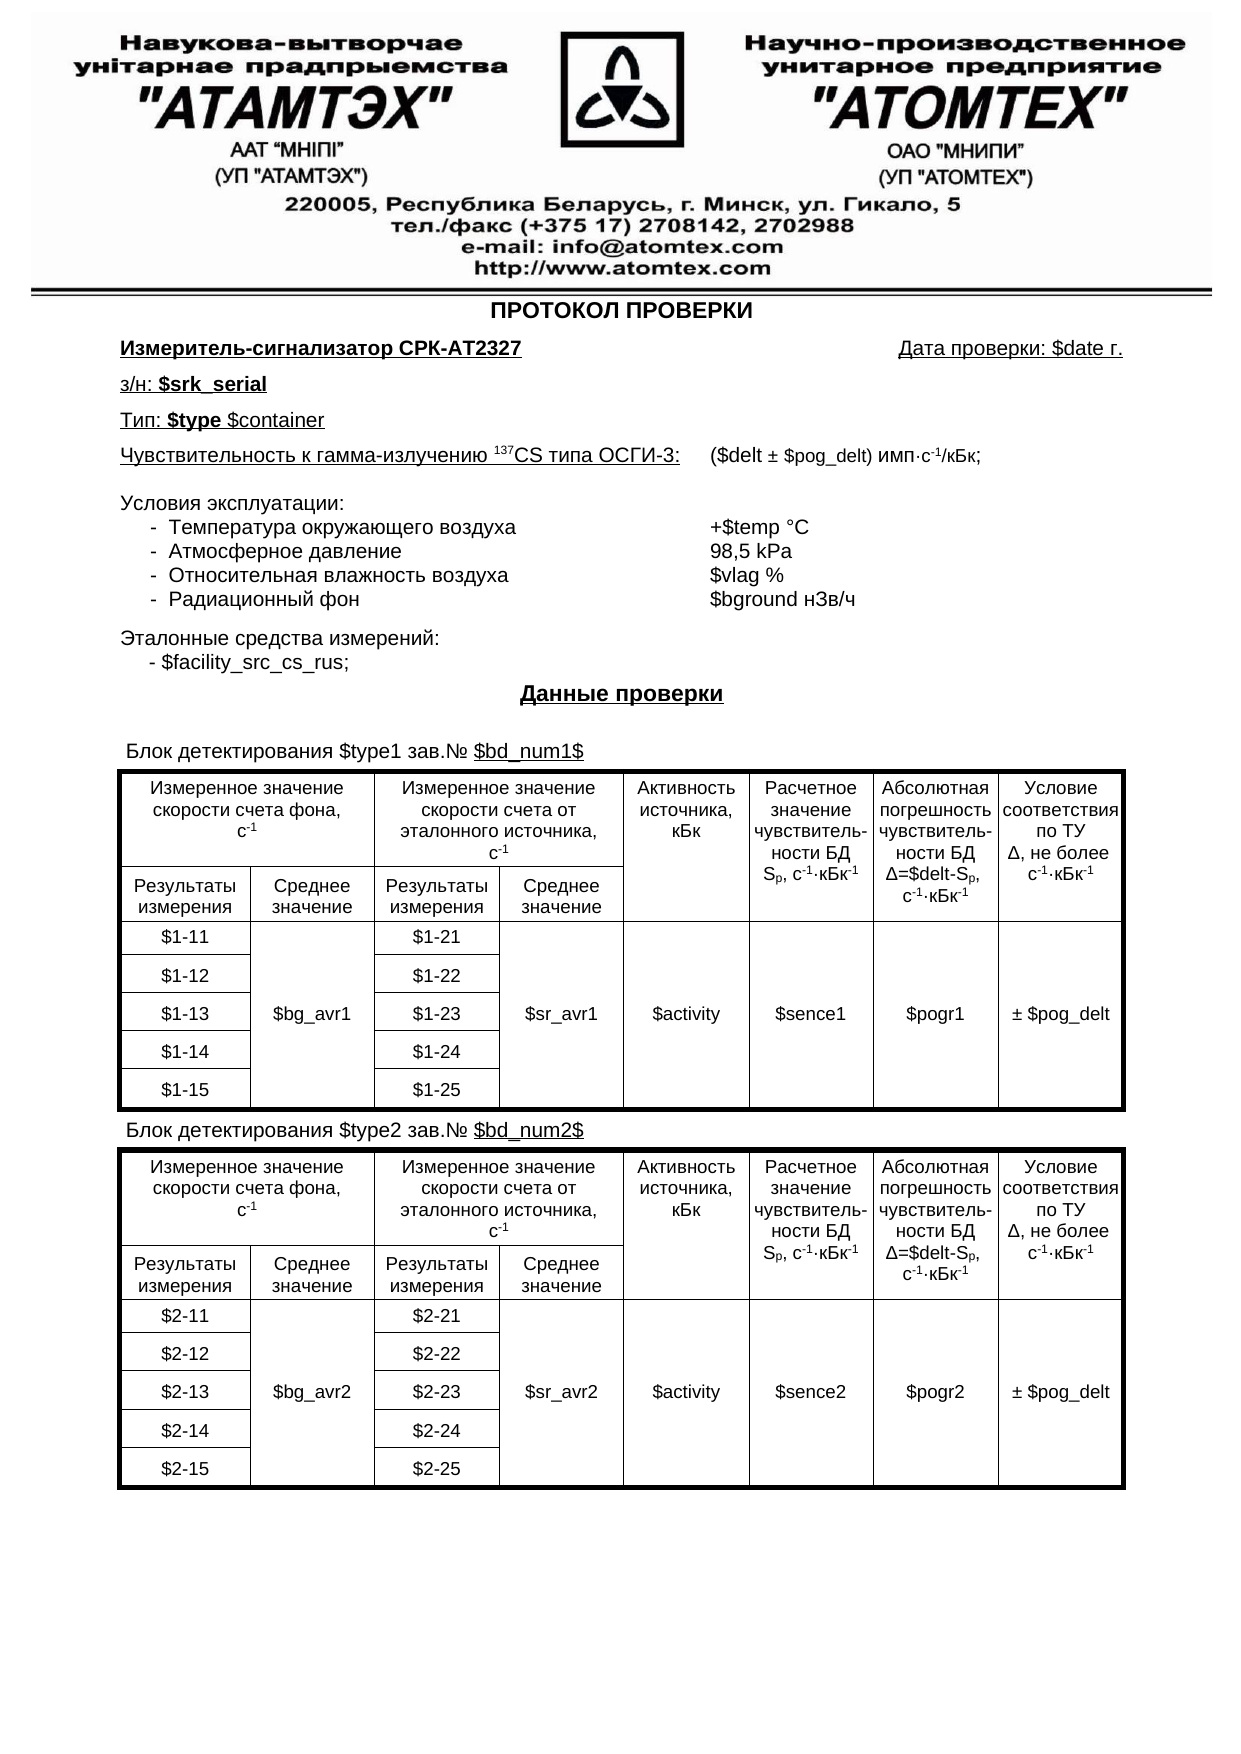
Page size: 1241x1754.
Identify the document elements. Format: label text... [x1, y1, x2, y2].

table_cell $activity [624, 922, 749, 1107]
table_cell $1-14 [122, 1031, 250, 1068]
text Чувствительность к гамма-излучению 137CS типа ОСГИ-3: ($delt ± $pog_delt) имп·с-1/кБк; [120, 443, 1123, 467]
table_cell $2-15 [122, 1448, 250, 1485]
table_cell $2-11 [122, 1300, 250, 1332]
table_cell $sr_avr1 [500, 922, 623, 1107]
table_cell $1-22 [375, 955, 499, 992]
table_cell Условие соответствия по ТУ Δ, не более с-1·кБк-1 [999, 1153, 1121, 1299]
table_cell $activity [624, 1300, 749, 1485]
table_cell ± $pog_delt [999, 1300, 1121, 1485]
table_cell $2-22 [375, 1333, 499, 1370]
text Измеритель-сигнализатор СРК-АТ2327 Дата проверки: $date г. [120, 336, 1123, 359]
table_cell Среднее значение [251, 867, 374, 921]
table_cell $2-23 [375, 1371, 499, 1409]
text ПРОТОКОЛ ПРОВЕРКИ [120, 298, 1123, 323]
table_cell $2-21 [375, 1300, 499, 1332]
table_cell Измеренное значение скорости счета фона, с-1 [122, 1153, 374, 1245]
table_cell Расчетное значение чувствитель-ности БД Sp, с-1·кБк-1 [750, 1153, 873, 1299]
table_cell $1-24 [375, 1031, 499, 1068]
table_cell Среднее значение [500, 1246, 623, 1299]
text з/н: $srk_serial [120, 371, 1123, 395]
table_cell Активность источника, кБк [624, 774, 749, 921]
table_cell Абсолютная погрешность чувствитель-ности БД Δ=$delt-Sp, с-1·кБк-1 [874, 774, 998, 921]
table_cell $pogr1 [874, 922, 998, 1107]
table_cell $2-24 [375, 1410, 499, 1447]
text - Атмосферное давление 98,5 kPa [150, 539, 1123, 563]
table_cell $sence1 [750, 922, 873, 1107]
table_cell $1-15 [122, 1069, 250, 1107]
table_cell $sr_avr2 [500, 1300, 623, 1485]
table_cell $1-12 [122, 955, 250, 992]
table_cell Измеренное значение скорости счета от эталонного источника, с-1 [375, 1153, 623, 1245]
table_header Блок детектирования $type2 зав.№ $bd_num2$ [120, 1112, 1123, 1147]
table_cell $1-23 [375, 993, 499, 1030]
table_cell $1-21 [375, 922, 499, 954]
table_cell $2-14 [122, 1410, 250, 1447]
text Эталонные средства измерений: [120, 626, 1123, 650]
table_cell $2-25 [375, 1448, 499, 1485]
text Условия эксплуатации: [120, 491, 1123, 515]
table_cell $bg_avr2 [251, 1300, 374, 1485]
text Тип: $type $container [120, 407, 1123, 431]
table_cell Среднее значение [251, 1246, 374, 1299]
table_cell Результаты измерения [122, 867, 250, 921]
table_header Блок детектирования $type1 зав.№ $bd_num1$ [120, 733, 1123, 769]
text - Температура окружающего воздуха +$temp °C [150, 515, 1123, 539]
text - Относительная влажность воздуха $vlag % [150, 563, 1123, 587]
table_cell Результаты измерения [375, 867, 499, 921]
table_cell Измеренное значение скорости счета фона, с-1 [122, 774, 374, 866]
table_cell $2-12 [122, 1333, 250, 1370]
table_cell Измеренное значение скорости счета от эталонного источника, с-1 [375, 774, 623, 866]
table_cell $sence2 [750, 1300, 873, 1485]
table_cell Результаты измерения [122, 1246, 250, 1299]
table_cell Результаты измерения [375, 1246, 499, 1299]
table_cell $pogr2 [874, 1300, 998, 1485]
table_cell Условие соответствия по ТУ Δ, не более с-1·кБк-1 [999, 774, 1121, 921]
text - Радиационный фон $bground нЗв/ч [150, 587, 1123, 611]
text - $facility_src_cs_rus; [120, 650, 1123, 674]
table_cell Абсолютная погрешность чувствитель-ности БД Δ=$delt-Sp, с-1·кБк-1 [874, 1153, 998, 1299]
table_cell $2-13 [122, 1371, 250, 1409]
table_cell $1-13 [122, 993, 250, 1030]
table_cell Среднее значение [500, 867, 623, 921]
table_cell $bg_avr1 [251, 922, 374, 1107]
table_cell Расчетное значение чувствитель-ности БД Sp, с-1·кБк-1 [750, 774, 873, 921]
table_cell Активность источника, кБк [624, 1153, 749, 1299]
picture [30, 12, 1213, 298]
table_cell $1-25 [375, 1069, 499, 1107]
table_cell $1-11 [122, 922, 250, 954]
table_cell ± $pog_delt [999, 922, 1121, 1107]
text Данные проверки [120, 680, 1123, 706]
